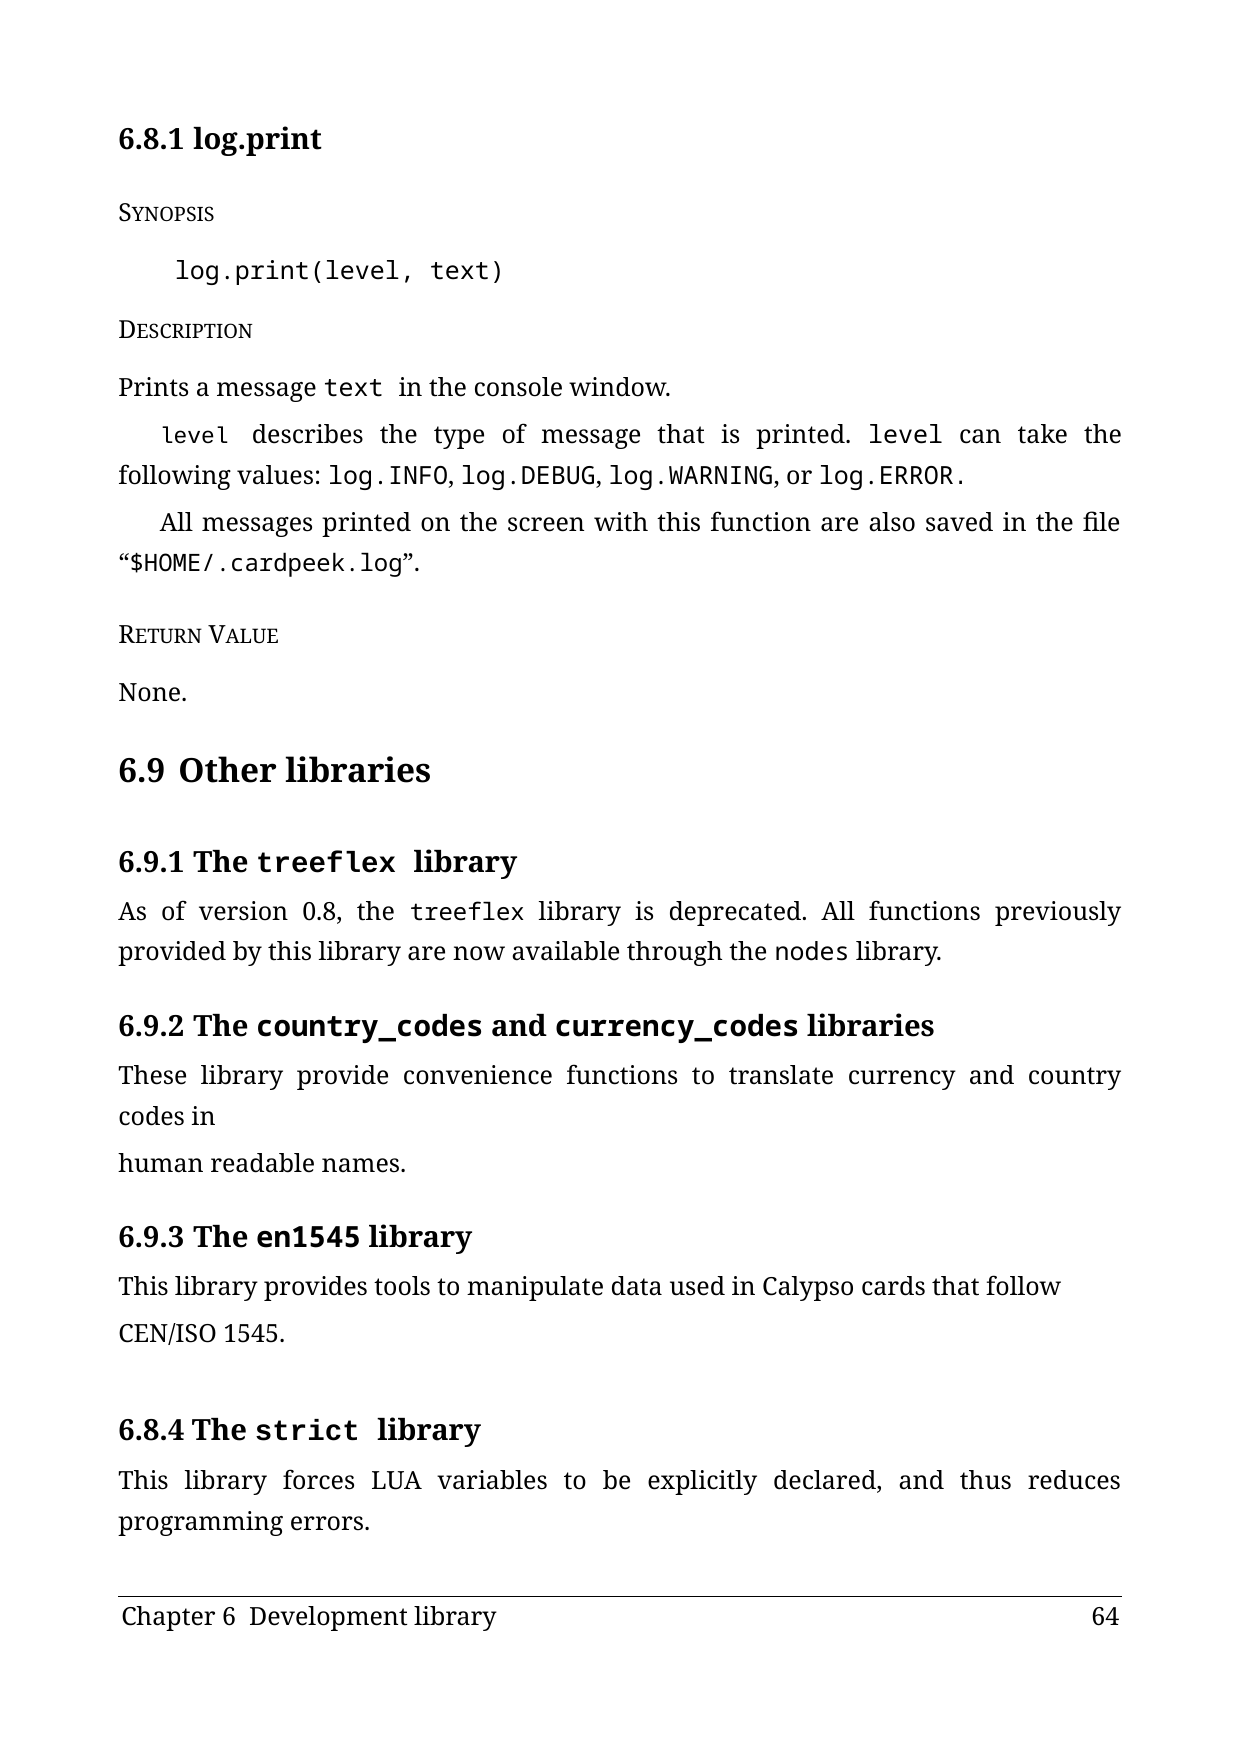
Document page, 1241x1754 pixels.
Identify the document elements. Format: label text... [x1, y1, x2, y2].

subtitle The treeflex library [118, 841, 1122, 881]
subtitle Description [118, 312, 1122, 346]
subtitle The country_codes and currency_codes libraries [118, 1006, 1122, 1045]
text As of version 0.8, the treeflex library is deprecated. All functions previously provided by this library are now available through the nodes library. [118, 893, 1122, 968]
subtitle The en1545 library [118, 1217, 1122, 1256]
subtitle Synopsis [118, 195, 1122, 229]
subtitle Other libraries [118, 746, 1122, 792]
text None. [118, 675, 1122, 709]
text log.print(level, text) [159, 253, 1122, 287]
text All messages printed on the screen with this function are also saved in the file “$HOME/.cardpeek.log”. [118, 504, 1122, 579]
text This library provides tools to manipulate data used in Calypso cards that follow [118, 1269, 1122, 1303]
text level describes the type of message that is printed. level can take the following values: log.INFO, log.DEBUG, log.WARNING, or log.ERROR. [118, 417, 1122, 492]
text This library forces LUA variables to be explicitly declared, and thus reduces programming errors. [118, 1463, 1122, 1538]
text Prints a message text in the console window. [118, 370, 1122, 404]
subtitle Return Value [118, 617, 1122, 651]
subtitle log.print [118, 118, 1122, 158]
text CEN/ISO 1545. [118, 1316, 1122, 1350]
text human readable names. [118, 1145, 1122, 1179]
text 6.8.4 The strict library [118, 1409, 1122, 1449]
text These library provide convenience functions to translate currency and country codes in [118, 1058, 1122, 1132]
